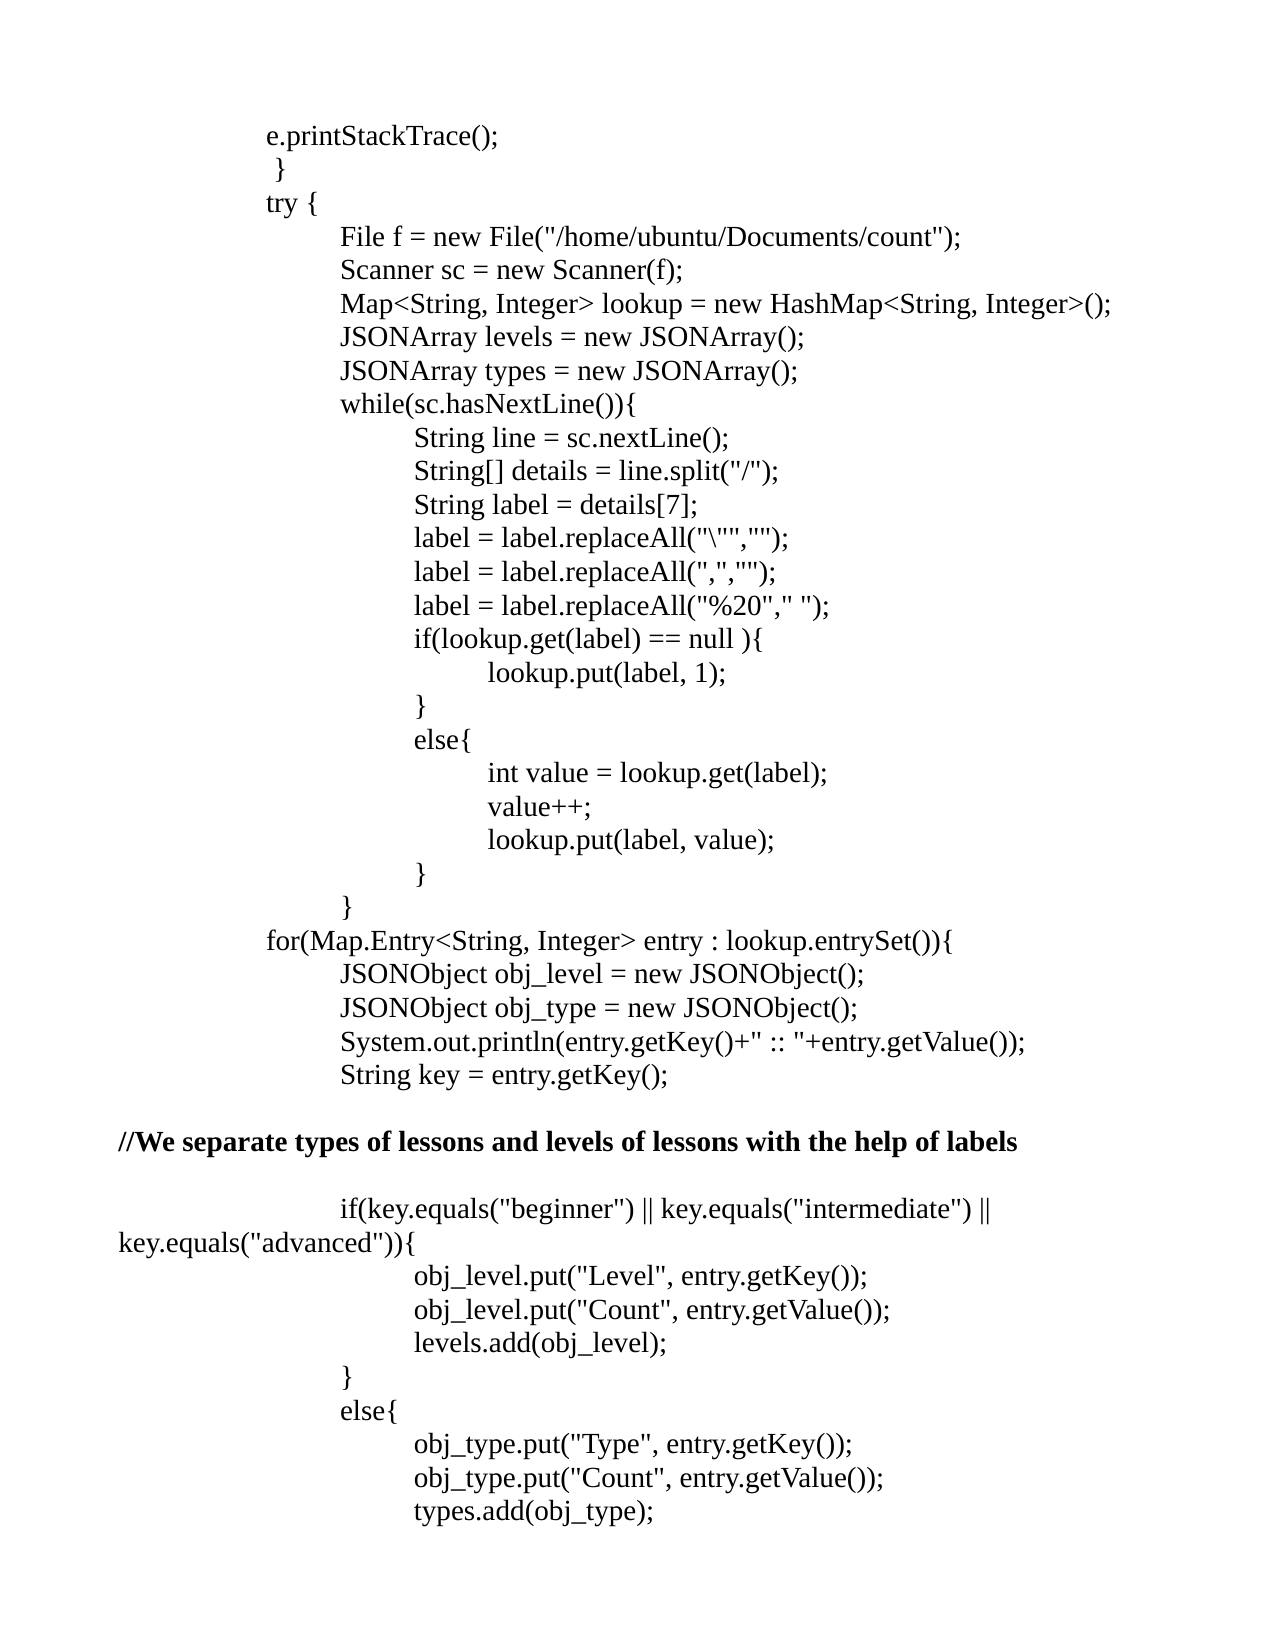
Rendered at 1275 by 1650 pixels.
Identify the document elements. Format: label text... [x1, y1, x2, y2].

text obj_type.put("Count", entry.getValue()); [118, 1460, 1157, 1493]
text lookup.put(label, 1); [118, 655, 1157, 688]
text if(lookup.get(label) == null ){ [118, 621, 1157, 655]
text label = label.replaceAll("%20"," "); [118, 588, 1157, 621]
text e.printStackTrace(); [118, 118, 1157, 152]
text value++; [118, 789, 1157, 822]
text JSONObject obj_type = new JSONObject(); [118, 990, 1157, 1024]
text String key = entry.getKey(); [118, 1057, 1157, 1091]
text JSONArray levels = new JSONArray(); [118, 319, 1157, 353]
text //We separate types of lessons and levels of lessons with the help of labels [118, 1124, 1157, 1158]
text else{ [118, 1393, 1157, 1426]
text int value = lookup.get(label); [118, 755, 1157, 789]
text String[] details = line.split("/"); [118, 453, 1157, 487]
text for(Map.Entry<String, Integer> entry : lookup.entrySet()){ [118, 923, 1157, 957]
text obj_level.put("Level", entry.getKey()); [118, 1258, 1157, 1292]
text label = label.replaceAll(",",""); [118, 554, 1157, 588]
text File f = new File("/home/ubuntu/Documents/count"); [118, 219, 1157, 252]
text obj_level.put("Count", entry.getValue()); [118, 1292, 1157, 1326]
text } [118, 1359, 1157, 1393]
text obj_type.put("Type", entry.getKey()); [118, 1426, 1157, 1460]
text } [118, 152, 1157, 185]
text if(key.equals("beginner") || key.equals("intermediate") || key.equals("advanced")){ [118, 1191, 1157, 1258]
text System.out.println(entry.getKey()+" :: "+entry.getValue()); [118, 1024, 1157, 1057]
text Scanner sc = new Scanner(f); [118, 252, 1157, 286]
text JSONObject obj_level = new JSONObject(); [118, 957, 1157, 990]
text String line = sc.nextLine(); [118, 420, 1157, 453]
text lookup.put(label, value); [118, 822, 1157, 856]
text } [118, 688, 1157, 722]
text label = label.replaceAll("\"",""); [118, 521, 1157, 554]
text else{ [118, 722, 1157, 755]
text while(sc.hasNextLine()){ [118, 386, 1157, 420]
text try { [118, 185, 1157, 219]
text } [118, 889, 1157, 923]
text } [118, 856, 1157, 889]
text types.add(obj_type); [118, 1493, 1157, 1527]
text JSONArray types = new JSONArray(); [118, 353, 1157, 386]
text levels.add(obj_level); [118, 1326, 1157, 1359]
text String label = details[7]; [118, 487, 1157, 521]
text Map<String, Integer> lookup = new HashMap<String, Integer>(); [118, 286, 1157, 319]
